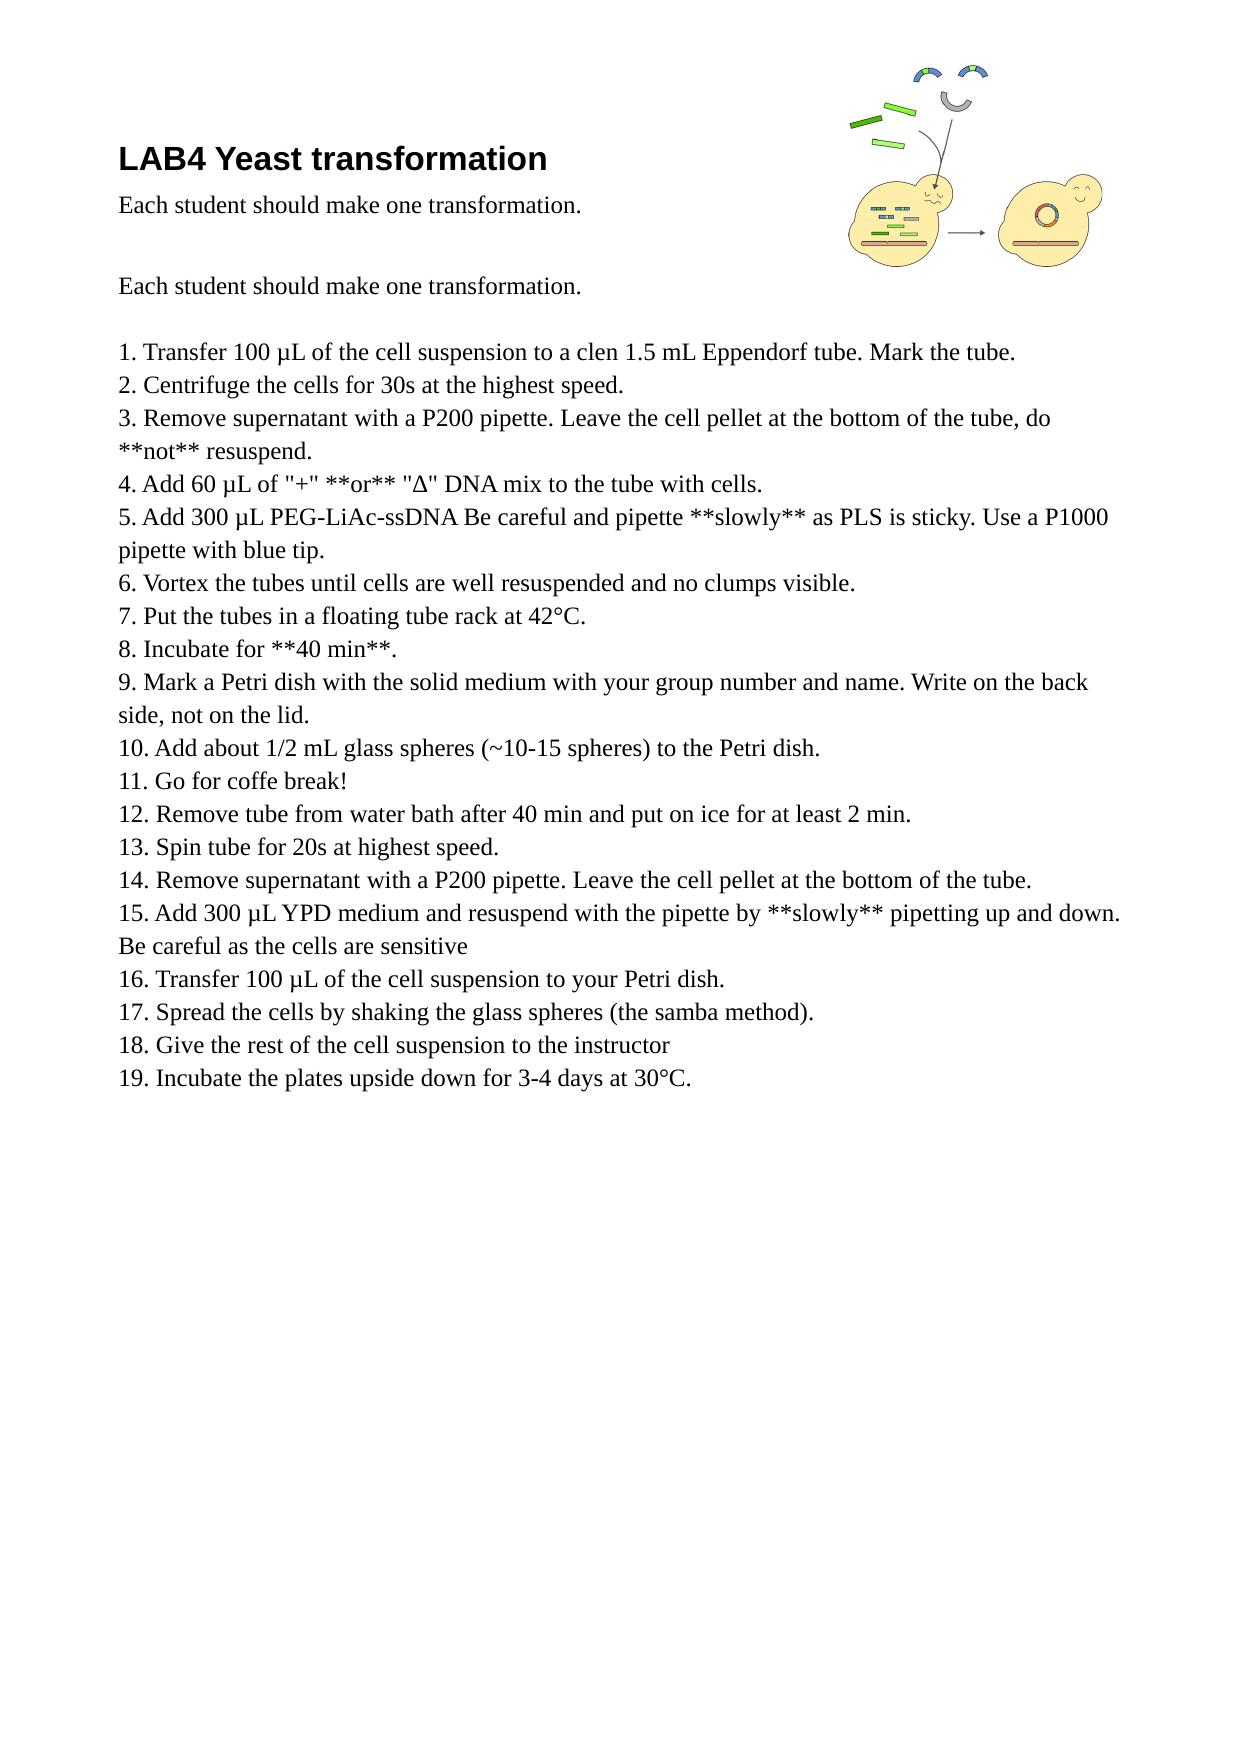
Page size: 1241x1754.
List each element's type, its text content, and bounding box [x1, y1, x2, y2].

text 7. Put the tubes in a floating tube rack at 42°C. [118, 601, 1122, 630]
text 5. Add 300 µL PEG-LiAc-ssDNA Be careful and pipette **slowly** as PLS is sticky. Use a P1000 pipette with blue tip. [118, 502, 1122, 564]
text Each student should make one transformation. [118, 271, 1122, 299]
text 4. Add 60 µL of "+" **or** "∆" DNA mix to the tube with cells. [118, 469, 1122, 498]
text 11. Go for coffe break! [118, 766, 1122, 795]
text 6. Vortex the tubes until cells are well resuspended and no clumps visible. [118, 568, 1122, 597]
text 16. Transfer 100 µL of the cell suspension to your Petri dish. [118, 964, 1122, 993]
text 10. Add about 1/2 mL glass spheres (~10-15 spheres) to the Petri dish. [118, 733, 1122, 762]
text 18. Give the rest of the cell suspension to the instructor [118, 1030, 1122, 1059]
text 2. Centrifuge the cells for 30s at the highest speed. [118, 370, 1122, 398]
text 19. Incubate the plates upside down for 3-4 days at 30°C. [118, 1063, 1122, 1092]
text 9. Mark a Petri dish with the solid medium with your group number and name. Write on the back side, not on the lid. [118, 667, 1122, 729]
text 15. Add 300 µL YPD medium and resuspend with the pipette by **slowly** pipetting up and down. Be careful as the cells are sensitive [118, 898, 1122, 960]
text 3. Remove supernatant with a P200 pipette. Leave the cell pellet at the bottom of the tube, do **not** resuspend. [118, 403, 1122, 464]
subtitle [1103, 139, 1122, 178]
text 17. Spread the cells by shaking the glass spheres (the samba method). [118, 997, 1122, 1026]
subtitle LAB4 Yeast transformation [118, 139, 848, 178]
picture [848, 64, 1103, 267]
text 13. Spin tube for 20s at highest speed. [118, 832, 1122, 861]
text 8. Incubate for **40 min**. [118, 634, 1122, 663]
text 1. Transfer 100 µL of the cell suspension to a clen 1.5 mL Eppendorf tube. Mark the tube. [118, 337, 1122, 366]
text Each student should make one transformation. [118, 190, 848, 219]
text 14. Remove supernatant with a P200 pipette. Leave the cell pellet at the bottom of the tube. [118, 865, 1122, 894]
text 12. Remove tube from water bath after 40 min and put on ice for at least 2 min. [118, 799, 1122, 828]
